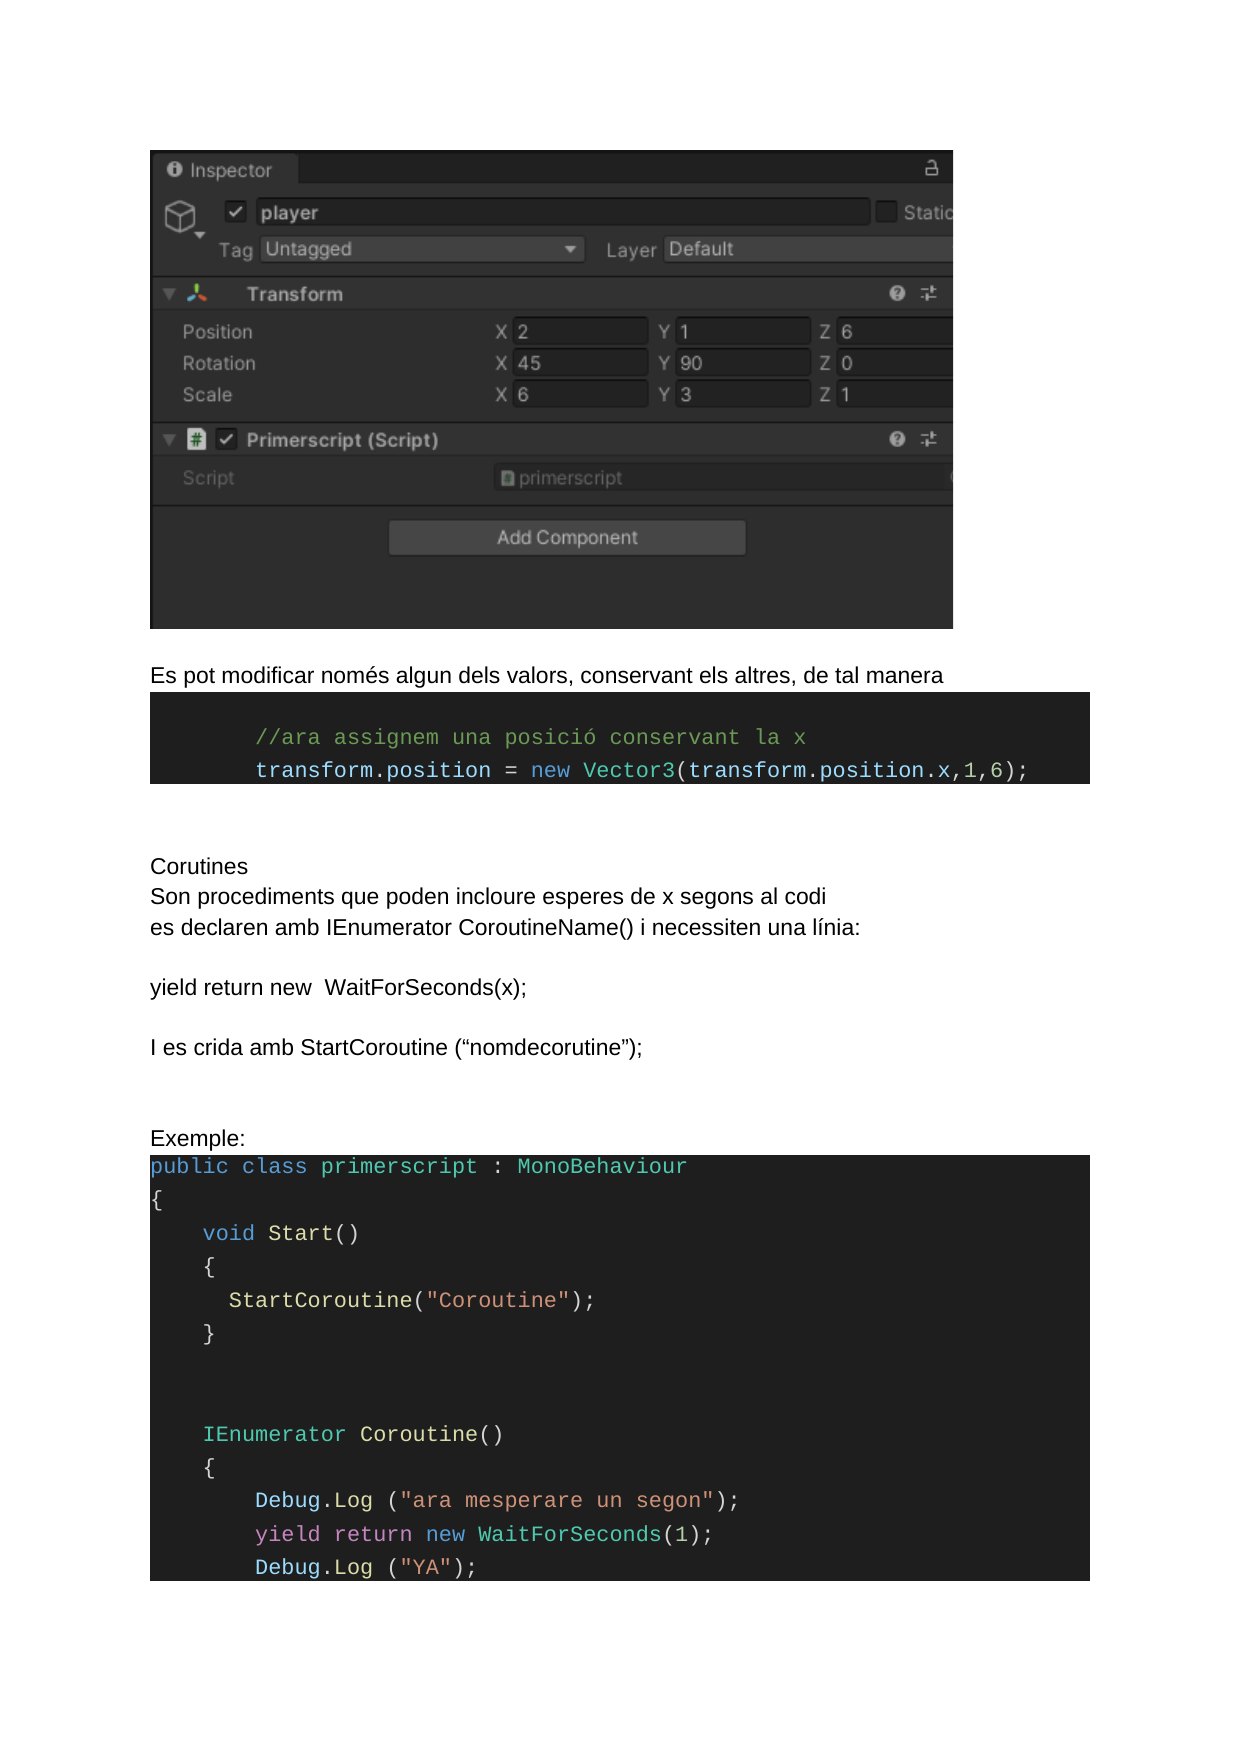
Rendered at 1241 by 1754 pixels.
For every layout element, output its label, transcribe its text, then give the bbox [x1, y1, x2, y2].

text Debug.Log ("ara mesperare un segon"); [150, 1489, 1090, 1514]
text { [150, 1456, 1090, 1481]
text es declaren amb IEnumerator CoroutineName() i necessiten una línia: [150, 913, 1090, 940]
text { [150, 1189, 1090, 1213]
text Debug.Log ("YA"); [150, 1556, 1090, 1581]
text void Start() [150, 1222, 1090, 1247]
text I es crida amb StartCoroutine (“nomdecorutine”); [150, 1034, 1090, 1061]
text } [150, 1322, 1090, 1347]
text Es pot modificar només algun dels valors, conservant els altres, de tal manera [150, 662, 1090, 688]
text { [150, 1256, 1090, 1280]
text Exemple: [150, 1125, 1090, 1151]
text Son procediments que poden incloure esperes de x segons al codi [150, 883, 1090, 910]
text transform.position = new Vector3(transform.position.x,1,6); [150, 759, 1090, 784]
text yield return new WaitForSeconds(x); [150, 974, 1090, 1000]
text StartCoroutine("Coroutine"); [150, 1289, 1090, 1314]
picture [150, 150, 954, 629]
text IEnumerator Coroutine() [150, 1423, 1090, 1447]
text yield return new WaitForSeconds(1); [150, 1523, 1090, 1548]
text Corutines [150, 853, 1090, 879]
text //ara assignem una posició conservant la x [150, 726, 1090, 751]
text public class primerscript : MonoBehaviour [150, 1155, 1090, 1180]
